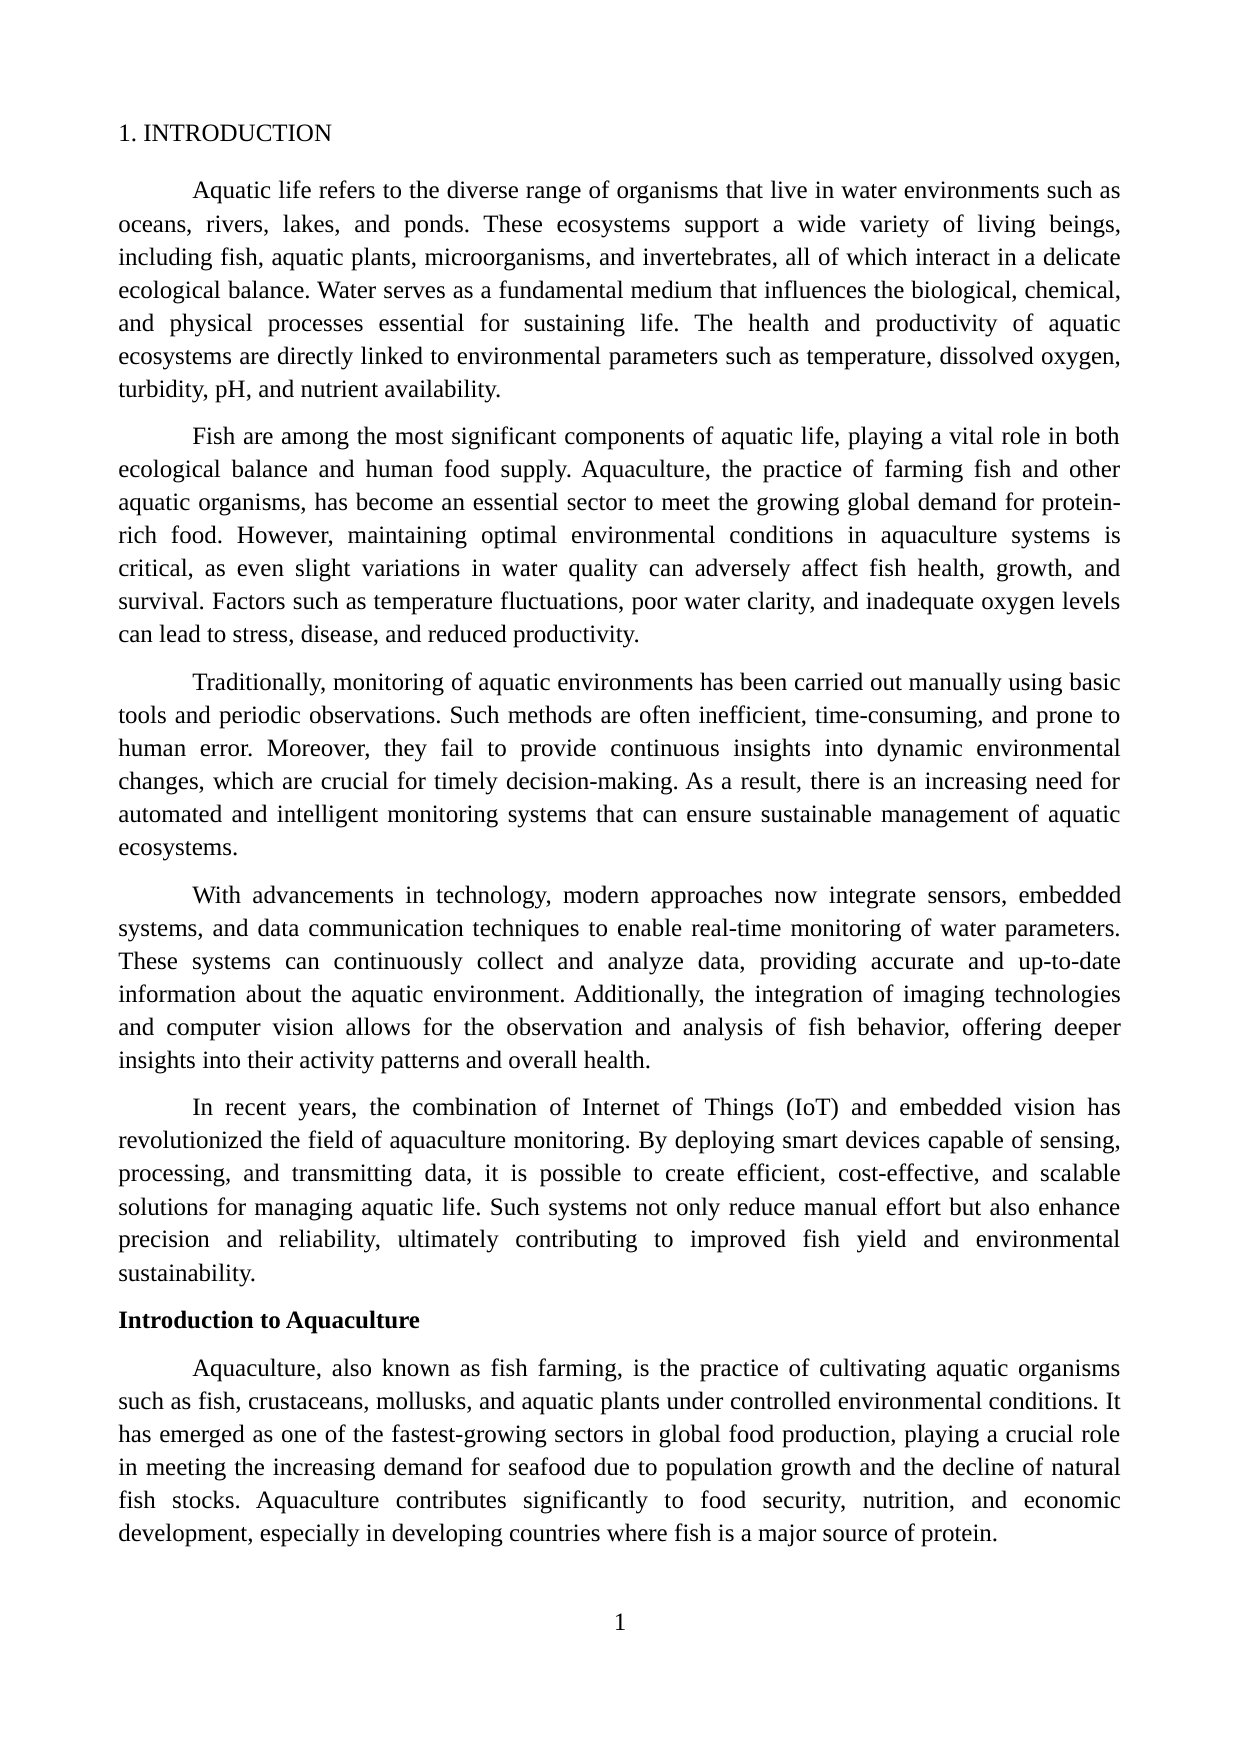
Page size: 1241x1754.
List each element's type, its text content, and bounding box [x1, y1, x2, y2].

text Aquaculture, also known as fish farming, is the practice of cultivating aquatic organisms such as fish, crustaceans, mollusks, and aquatic plants under controlled environmental conditions. It has emerged as one of the fastest-growing sectors in global food production, playing a crucial role in meeting the increasing demand for seafood due to population growth and the decline of natural fish stocks. Aquaculture contributes significantly to food security, nutrition, and economic development, especially in developing countries where fish is a major source of protein. [118, 1353, 1122, 1547]
text In recent years, the combination of Internet of Things (IoT) and embedded vision has revolutionized the field of aquaculture monitoring. By deploying smart devices capable of sensing, processing, and transmitting data, it is possible to create efficient, cost-effective, and scalable solutions for managing aquatic life. Such systems not only reduce manual effort but also enhance precision and reliability, ultimately contributing to improved fish yield and environmental sustainability. [118, 1092, 1122, 1286]
text Fish are among the most significant components of aquatic life, playing a vital role in both ecological balance and human food supply. Aquaculture, the practice of farming fish and other aquatic organisms, has become an essential sector to meet the growing global demand for protein-rich food. However, maintaining optimal environmental conditions in aquaculture systems is critical, as even slight variations in water quality can adversely affect fish health, growth, and survival. Factors such as temperature fluctuations, poor water clarity, and inadequate oxygen levels can lead to stress, disease, and reduced productivity. [118, 421, 1122, 648]
text Traditionally, monitoring of aquatic environments has been carried out manually using basic tools and periodic observations. Such methods are often inefficient, time-consuming, and prone to human error. Moreover, they fail to provide continuous insights into dynamic environmental changes, which are crucial for timely decision-making. As a result, there is an increasing need for automated and intelligent monitoring systems that can ensure sustainable management of aquatic ecosystems. [118, 667, 1122, 861]
subtitle Introduction to Aquaculture [118, 1305, 1122, 1334]
text 1. INTRODUCTION [118, 118, 1122, 147]
text Aquatic life refers to the diverse range of organisms that live in water environments such as oceans, rivers, lakes, and ponds. These ecosystems support a wide variety of living beings, including fish, aquatic plants, microorganisms, and invertebrates, all of which interact in a delicate ecological balance. Water serves as a fundamental medium that influences the biological, chemical, and physical processes essential for sustaining life. The health and productivity of aquatic ecosystems are directly linked to environmental parameters such as temperature, dissolved oxygen, turbidity, pH, and nutrient availability. [118, 176, 1122, 402]
text With advancements in technology, modern approaches now integrate sensors, embedded systems, and data communication techniques to enable real-time monitoring of water parameters. These systems can continuously collect and analyze data, providing accurate and up-to-date information about the aquatic environment. Additionally, the integration of imaging technologies and computer vision allows for the observation and analysis of fish behavior, offering deeper insights into their activity patterns and overall health. [118, 880, 1122, 1074]
